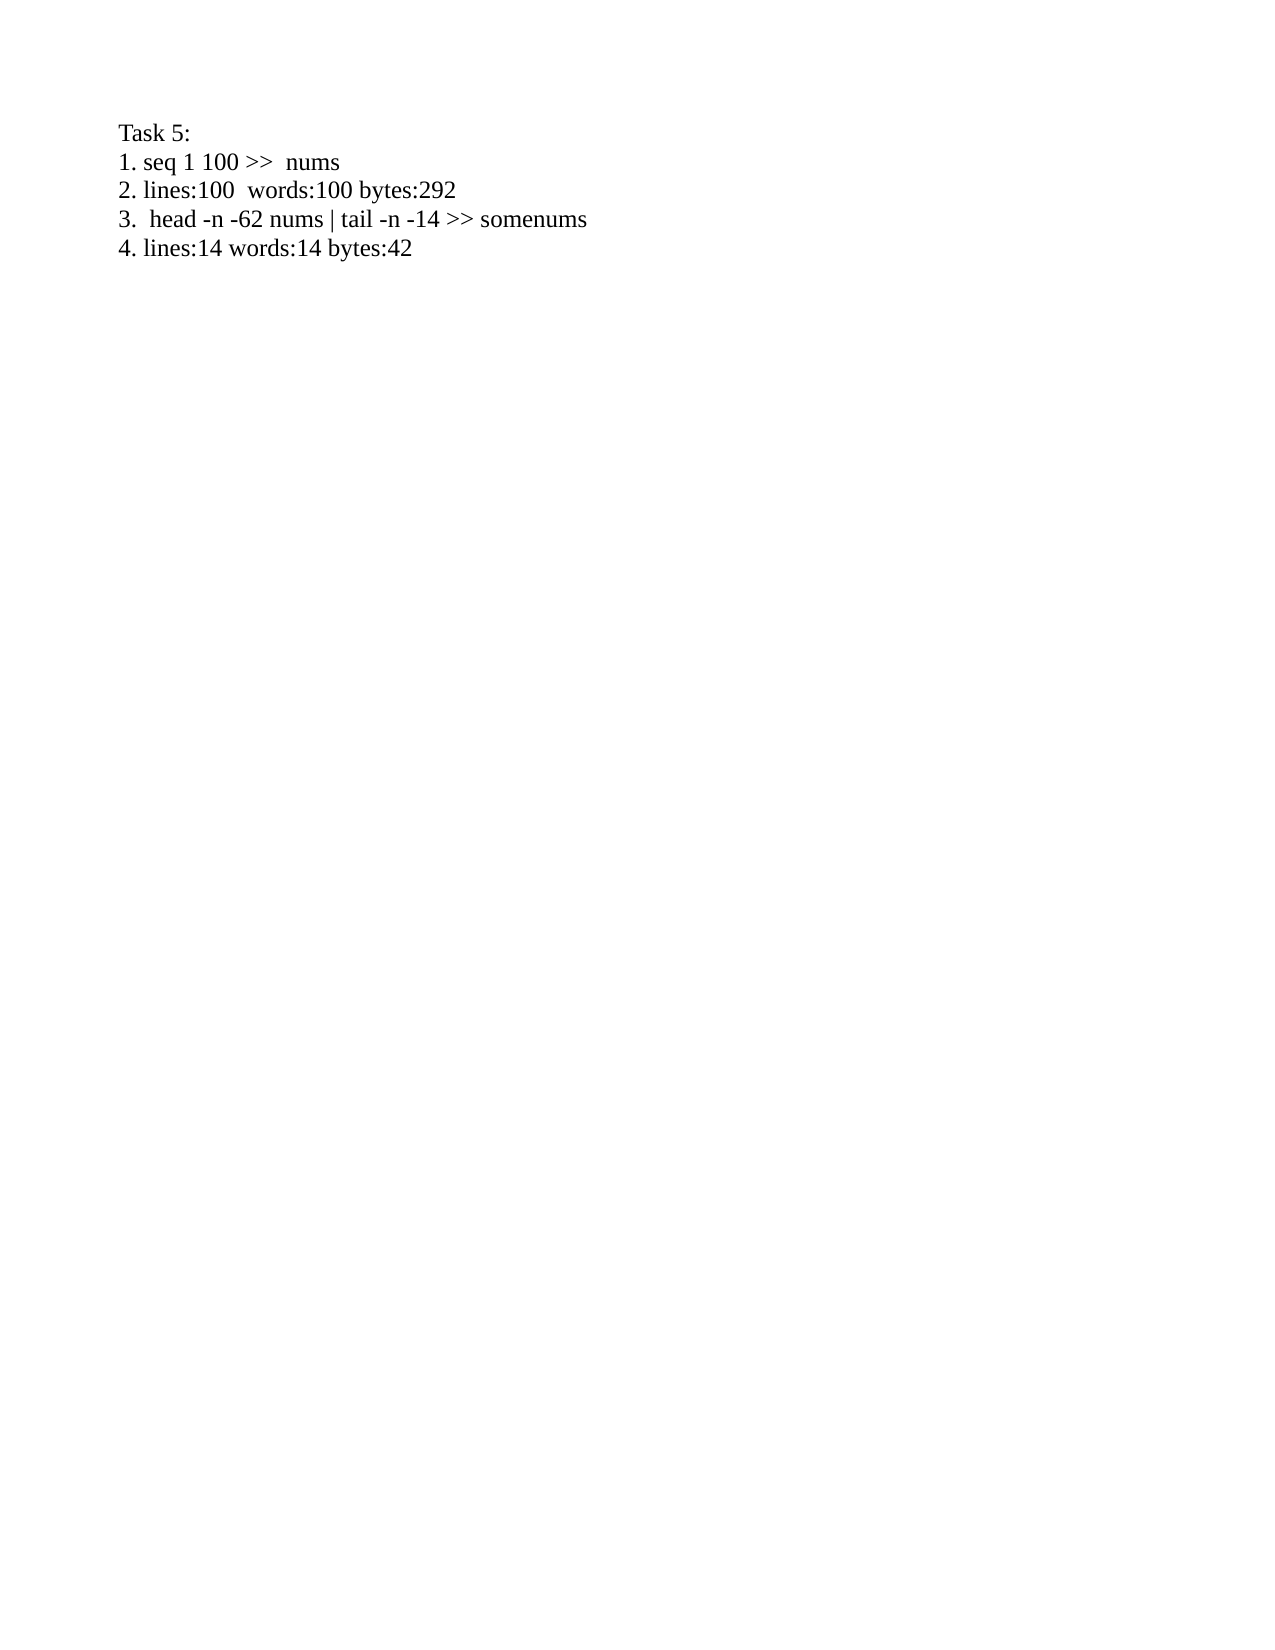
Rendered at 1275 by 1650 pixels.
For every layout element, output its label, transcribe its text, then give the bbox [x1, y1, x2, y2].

text 3. head -n -62 nums | tail -n -14 >> somenums [118, 204, 1157, 233]
text 1. seq 1 100 >> nums [118, 147, 1157, 176]
text 4. lines:14 words:14 bytes:42 [118, 233, 1157, 262]
text Task 5: [118, 118, 1157, 147]
text 2. lines:100 words:100 bytes:292 [118, 176, 1157, 204]
